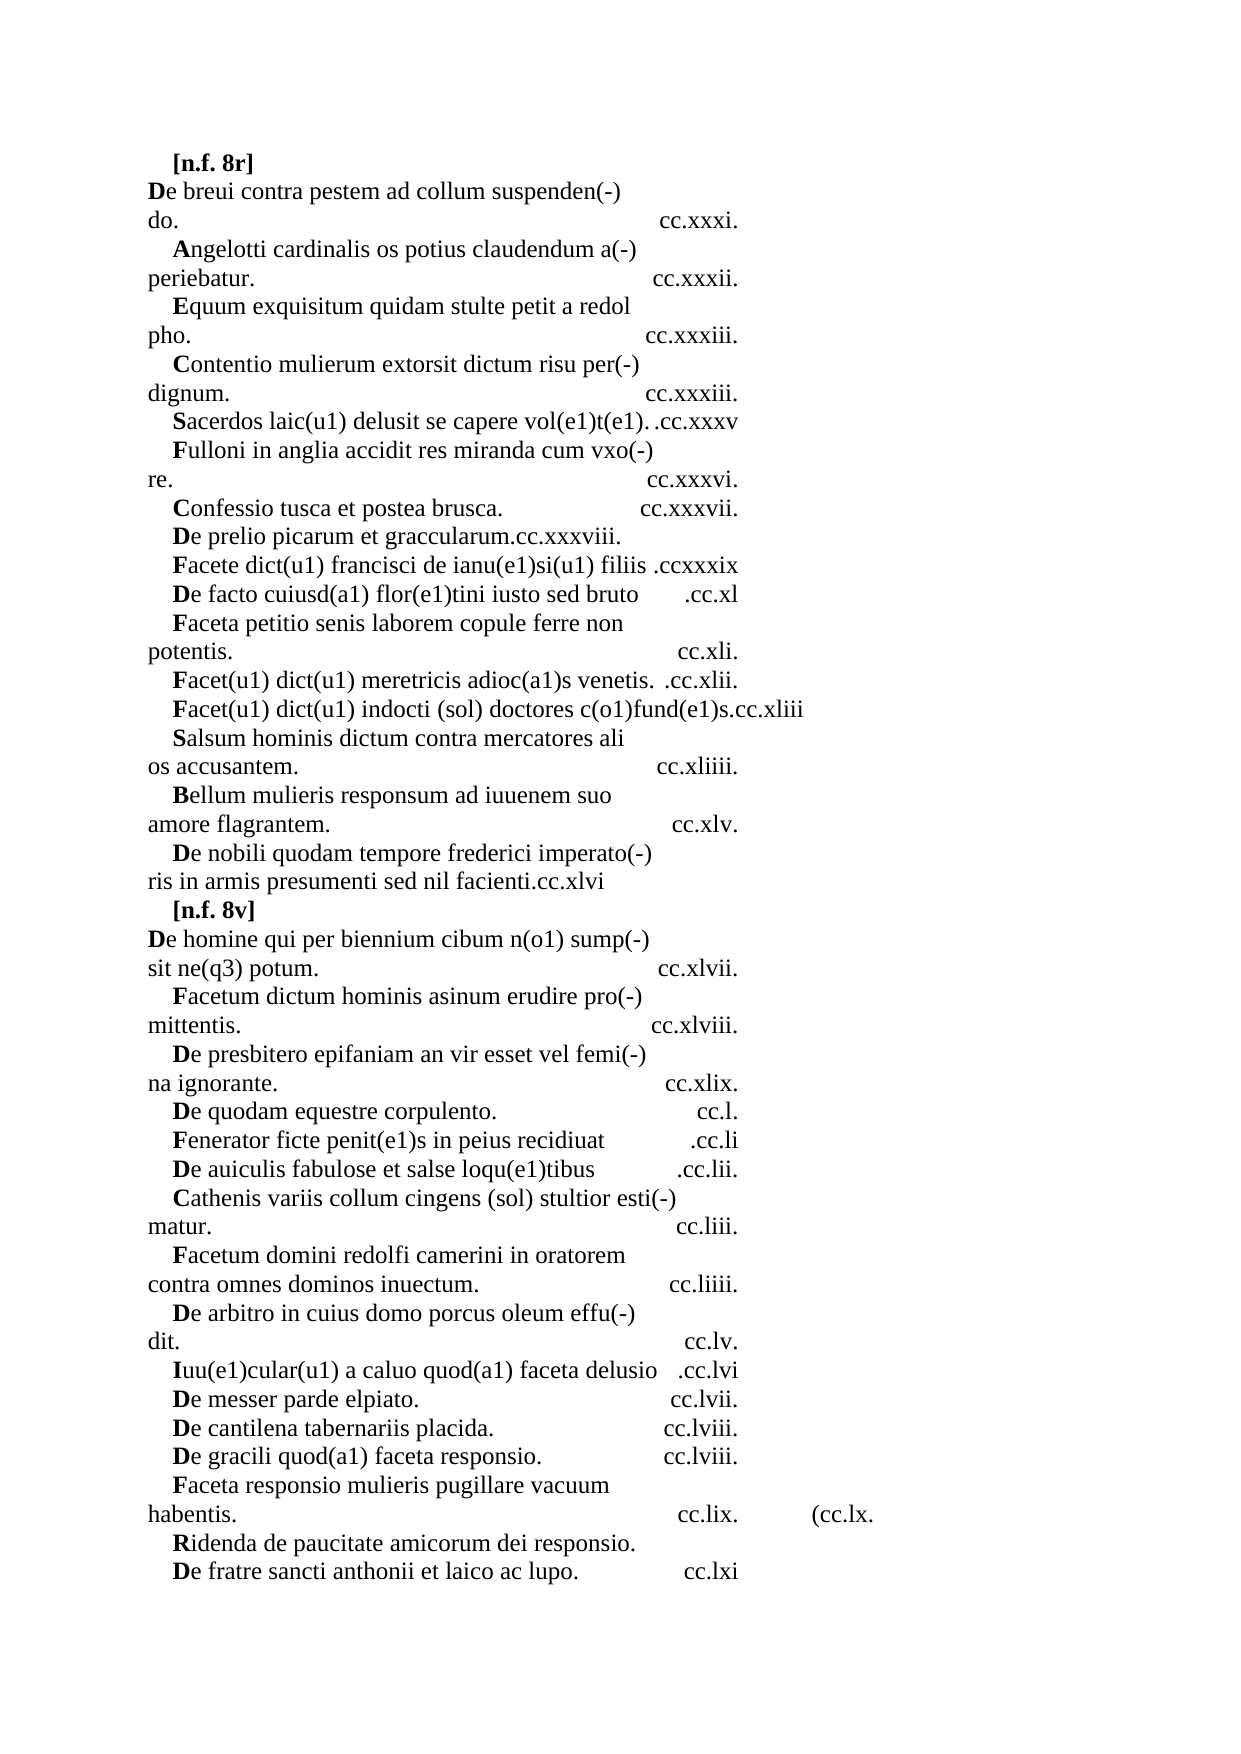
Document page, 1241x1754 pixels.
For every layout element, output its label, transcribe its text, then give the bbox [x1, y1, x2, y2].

text Fenerator ficte penit(e1)s in peius recidiuat .cc.li [148, 1125, 1093, 1154]
text Facetum dictum hominis asinum erudire pro(-) mittentis. cc.xlviii. [148, 981, 1093, 1039]
text De nobili quodam tempore frederici imperato(-) ris in armis presumenti sed nil facienti.cc.xlvi [148, 838, 1093, 895]
text Equum exquisitum quidam stulte petit a redol pho. cc.xxxiii. [148, 291, 1093, 349]
text [n.f. 8v] De homine qui per biennium cibum n(o1) sump(-) sit ne(q3) potum. cc.xlvii. [148, 895, 1093, 981]
text De auiculis fabulose et salse loqu(e1)tibus .cc.lii. [148, 1154, 1093, 1183]
text Faceta responsio mulieris pugillare vacuum habentis. cc.lix. (cc.lx. [148, 1470, 1093, 1528]
text De presbitero epifaniam an vir esset vel femi(-) na ignorante. cc.xlix. [148, 1039, 1093, 1096]
text De quodam equestre corpulento. cc.l. [148, 1096, 1093, 1125]
text Ridenda de paucitate amicorum dei responsio. [148, 1528, 1093, 1556]
text Sacerdos laic(u1) delusit se capere vol(e1)t(e1). .cc.xxxv [148, 406, 1093, 435]
text De fratre sancti anthonii et laico ac lupo. cc.lxi [148, 1556, 1093, 1585]
text De cantilena tabernariis placida. cc.lviii. [148, 1413, 1093, 1441]
text Iuu(e1)cular(u1) a caluo quod(a1) faceta delusio .cc.lvi [148, 1355, 1093, 1384]
text Facet(u1) dict(u1) meretricis adioc(a1)s venetis. .cc.xlii. [148, 665, 1093, 694]
text Bellum mulieris responsum ad iuuenem suo amore flagrantem. cc.xlv. [148, 780, 1093, 838]
text De arbitro in cuius domo porcus oleum effu(-) dit. cc.lv. [148, 1298, 1093, 1355]
text Facete dict(u1) francisci de ianu(e1)si(u1) filiis .ccxxxix [148, 550, 1093, 579]
text Cathenis variis collum cingens (sol) stultior esti(-) matur. cc.liii. [148, 1183, 1093, 1240]
text De gracili quod(a1) faceta responsio. cc.lviii. [148, 1441, 1093, 1470]
text [n.f. 8r] De breui contra pestem ad collum suspenden(-) do. cc.xxxi. [148, 148, 1093, 234]
text Facetum domini redolfi camerini in oratorem contra omnes dominos inuectum. cc.liiii. [148, 1240, 1093, 1298]
text Angelotti cardinalis os potius claudendum a(-) periebatur. cc.xxxii. [148, 234, 1093, 291]
text Salsum hominis dictum contra mercatores ali os accusantem. cc.xliiii. [148, 723, 1093, 780]
text Faceta petitio senis laborem copule ferre non potentis. cc.xli. [148, 608, 1093, 665]
text De messer parde elpiato. cc.lvii. [148, 1384, 1093, 1413]
text Contentio mulierum extorsit dictum risu per(-) dignum. cc.xxxiii. [148, 349, 1093, 406]
text De facto cuiusd(a1) flor(e1)tini iusto sed bruto .cc.xl [148, 579, 1093, 608]
text Confessio tusca et postea brusca. cc.xxxvii. [148, 493, 1093, 521]
text De prelio picarum et graccularum.cc.xxxviii. [148, 521, 1093, 550]
text Facet(u1) dict(u1) indocti (sol) doctores c(o1)fund(e1)s. cc.xliii [148, 694, 1093, 723]
text Fulloni in anglia accidit res miranda cum vxo(-) re. cc.xxxvi. [148, 435, 1093, 493]
